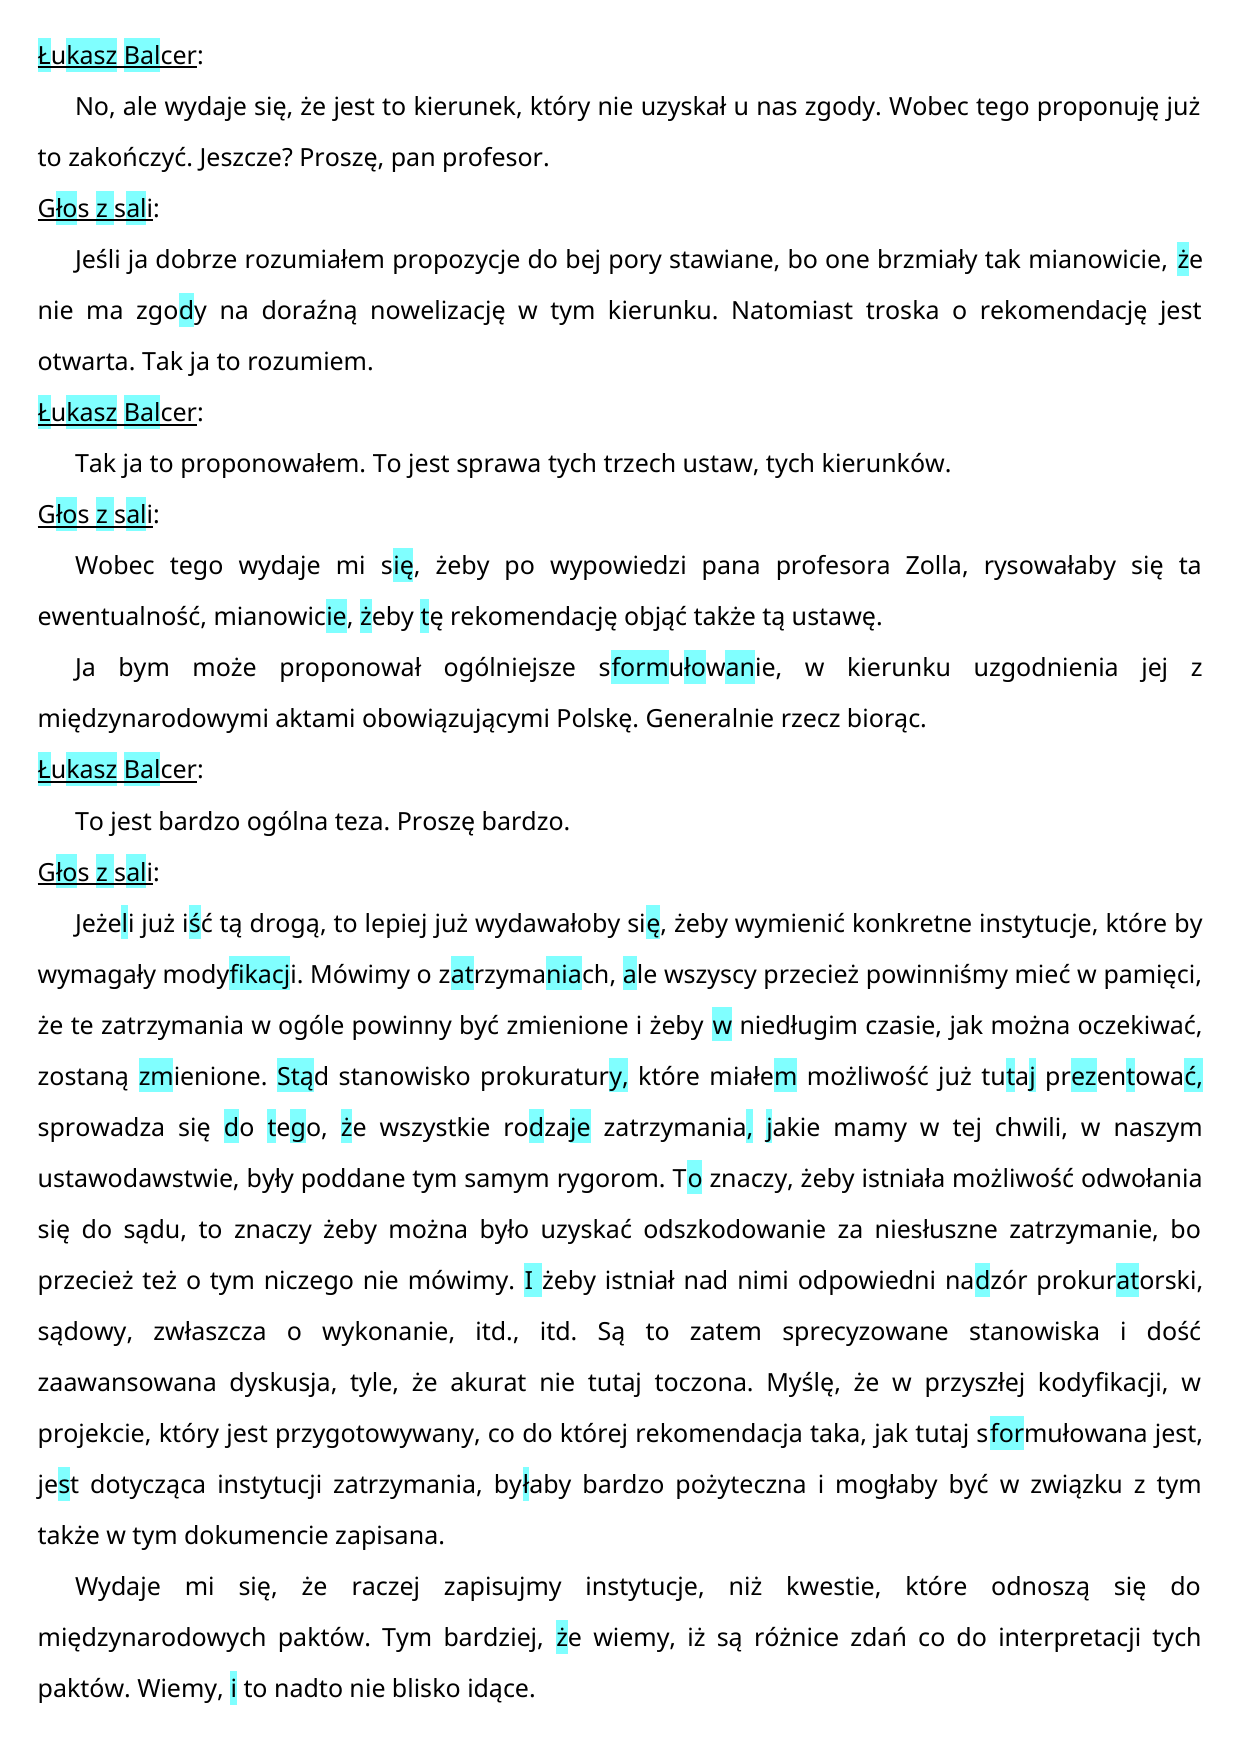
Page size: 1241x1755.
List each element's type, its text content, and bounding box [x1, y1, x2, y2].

text Głos z sali: [37, 191, 1203, 225]
text Łukasz Balcer: [37, 395, 1203, 429]
text Wydaje mi się, że raczej zapisujmy instytucje, niż kwestie, które odnoszą się do międzynarodowych paktów. Tym bardziej, że wiemy, iż są różnice zdań co do interpretacji tych paktów. Wiemy, i to nadto nie blisko idące. [37, 1569, 1203, 1705]
text No, ale wydaje się, że jest to kierunek, który nie uzyskał u nas zgody. Wobec tego proponuję już to zakończyć. Jeszcze? Proszę, pan profesor. [37, 88, 1203, 174]
text Wobec tego wydaje mi się, żeby po wypowiedzi pana profesora Zolla, rysowałaby się ta ewentualność, mianowicie, żeby tę rekomendację objąć także tą ustawę. [37, 548, 1203, 633]
text Jeżeli już iść tą drogą, to lepiej już wydawałoby się, żeby wymienić konkretne instytucje, które by wymagały modyfikacji. Mówimy o zatrzymaniach, ale wszyscy przecież powinniśmy mieć w pamięci, że te zatrzymania w ogóle powinny być zmienione i żeby w niedługim czasie, jak można oczekiwać, zostaną zmienione. Stąd stanowisko prokuratury, które miałem możliwość już tutaj prezentować, sprowadza się do tego, że wszystkie rodzaje zatrzymania, jakie mamy w tej chwili, w naszym ustawodawstwie, były poddane tym samym rygorom. To znaczy, żeby istniała możliwość odwołania się do sądu, to znaczy żeby można było uzyskać odszkodowanie za niesłuszne zatrzymanie, bo przecież też o tym niczego nie mówimy. I żeby istniał nad nimi odpowiedni nadzór prokuratorski, sądowy, zwłaszcza o wykonanie, itd., itd. Są to zatem sprecyzowane stanowiska i dość zaawansowana dyskusja, tyle, że akurat nie tutaj toczona. Myślę, że w przyszłej kodyfikacji, w projekcie, który jest przygotowywany, co do której rekomendacja taka, jak tutaj sformułowana jest, jest dotycząca instytucji zatrzymania, byłaby bardzo pożyteczna i mogłaby być w związku z tym także w tym dokumencie zapisana. [37, 905, 1203, 1552]
text Łukasz Balcer: [37, 752, 1203, 786]
text To jest bardzo ogólna teza. Proszę bardzo. [37, 803, 1203, 837]
text Ja bym może proponował ogólniejsze sformułowanie, w kierunku uzgodnienia jej z międzynarodowymi aktami obowiązującymi Polskę. Generalnie rzecz biorąc. [37, 650, 1203, 735]
text Głos z sali: [37, 497, 1203, 531]
text Jeśli ja dobrze rozumiałem propozycje do bej pory stawiane, bo one brzmiały tak mianowicie, że nie ma zgody na doraźną nowelizację w tym kierunku. Natomiast troska o rekomendację jest otwarta. Tak ja to rozumiem. [37, 242, 1203, 378]
text Głos z sali: [37, 854, 1203, 888]
text Łukasz Balcer: [37, 37, 1203, 72]
text Tak ja to proponowałem. To jest sprawa tych trzech ustaw, tych kierunków. [37, 446, 1203, 480]
